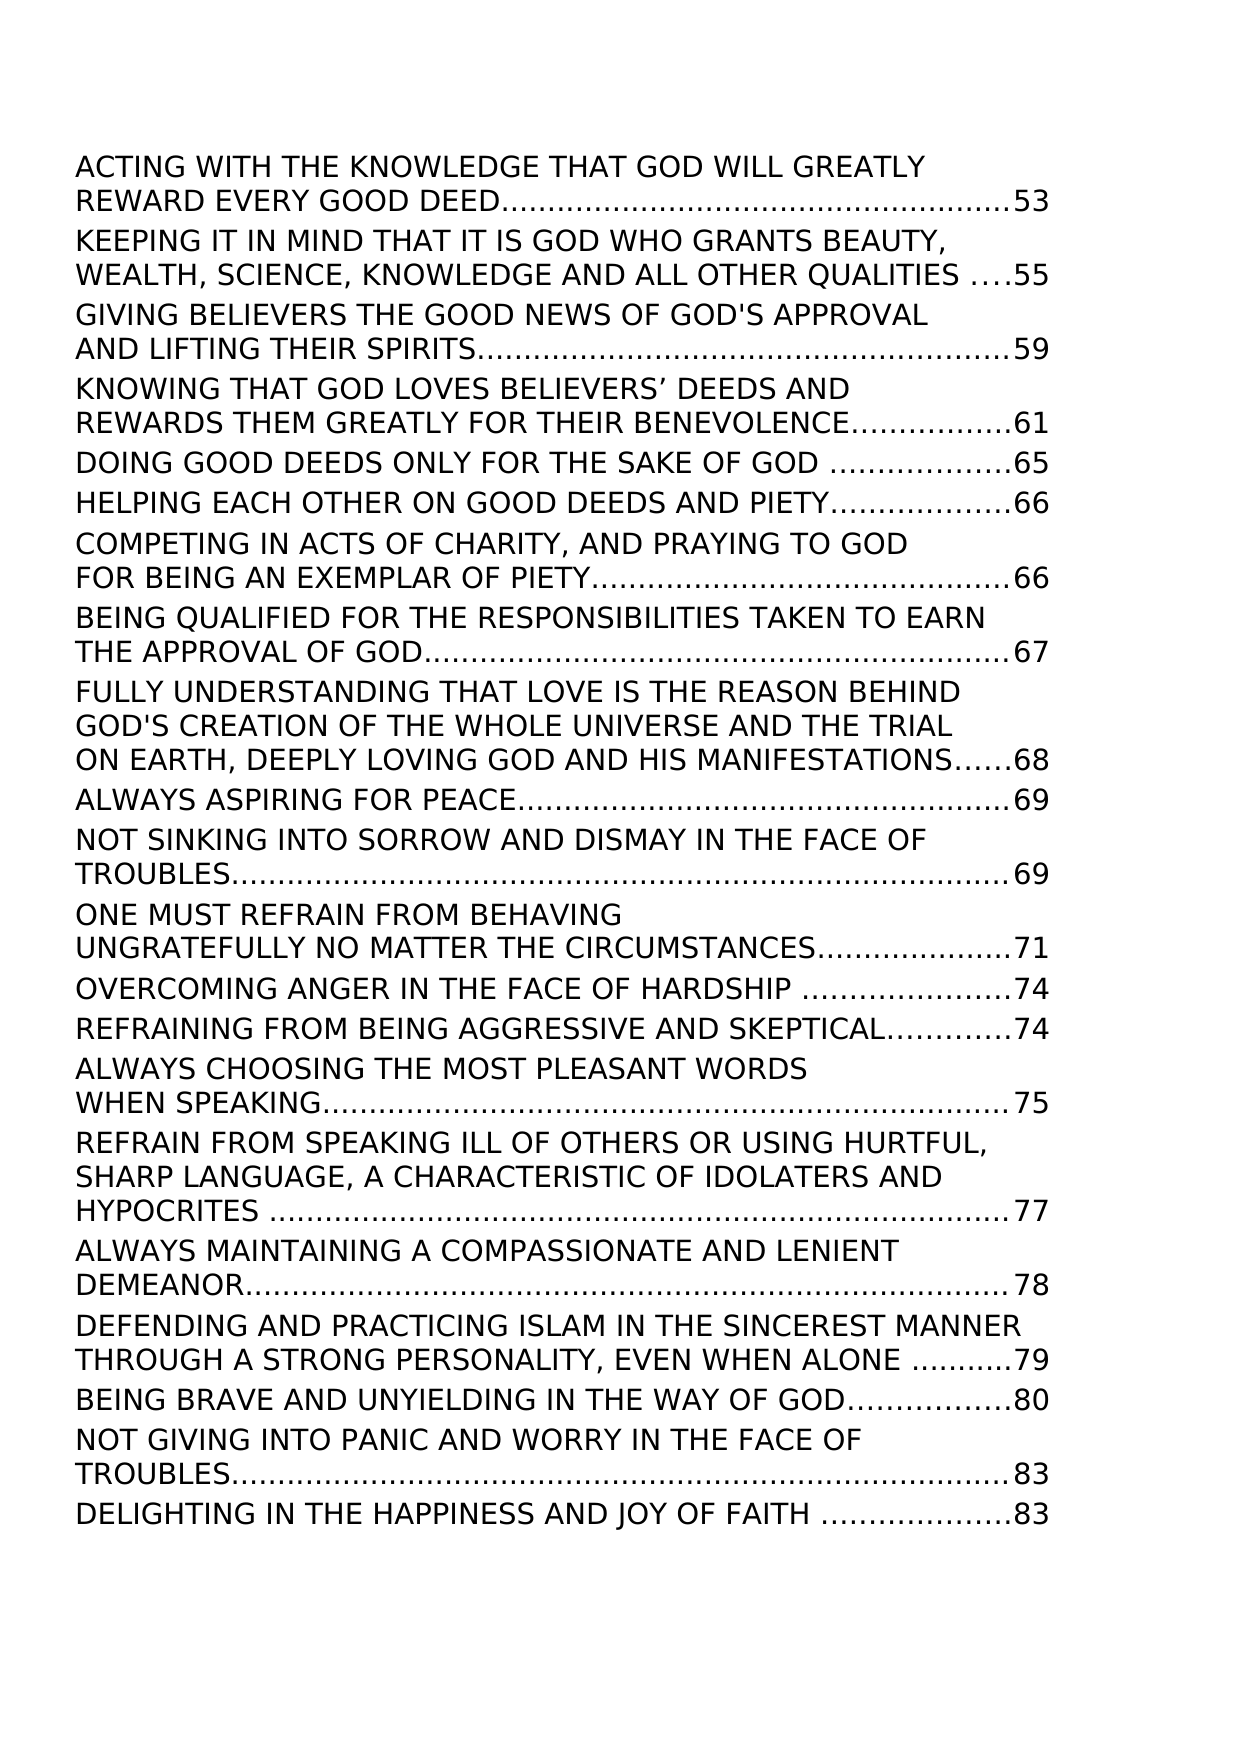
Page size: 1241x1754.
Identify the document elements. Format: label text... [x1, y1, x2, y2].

subtitle FULLY UNDERSTANDING THAT LOVE IS THE REASON BEHIND GOD'S CREATION OF THE WHOLE UNIVERSE AND THE TRIAL ON EARTH, DEEPLY LOVING GOD AND HIS MANIFESTATIONS 68 [75, 675, 1165, 777]
subtitle REFRAINING FROM BEING AGGRESSIVE AND SKEPTICAL 74 [75, 1012, 1165, 1046]
subtitle GIVING BELIEVERS THE GOOD NEWS OF GOD'S APPROVAL AND LIFTING THEIR SPIRITS 59 [75, 298, 1165, 366]
subtitle ALWAYS MAINTAINING A COMPASSIONATE AND LENIENT DEMEANOR 78 [75, 1235, 1165, 1303]
subtitle OVERCOMING ANGER IN THE FACE OF HARDSHIP 74 [75, 972, 1165, 1006]
subtitle HELPING EACH OTHER ON GOOD DEEDS AND PIETY 66 [75, 487, 1165, 521]
subtitle ALWAYS ASPIRING FOR PEACE 69 [75, 783, 1165, 817]
subtitle NOT GIVING INTO PANIC AND WORRY IN THE FACE OF TROUBLES 83 [75, 1423, 1165, 1491]
subtitle KNOWING THAT GOD LOVES BELIEVERS’ DEEDS AND REWARDS THEM GREATLY FOR THEIR BENEVOLENCE 61 [75, 372, 1165, 440]
subtitle BEING BRAVE AND UNYIELDING IN THE WAY OF GOD 80 [75, 1383, 1165, 1417]
subtitle BEING QUALIFIED FOR THE RESPONSIBILITIES TAKEN TO EARN THE APPROVAL OF GOD 67 [75, 601, 1165, 669]
subtitle ALWAYS CHOOSING THE MOST PLEASANT WORDS WHEN SPEAKING 75 [75, 1052, 1165, 1120]
subtitle REFRAIN FROM SPEAKING ILL OF OTHERS OR USING HURTFUL, SHARP LANGUAGE, A CHARACTERISTIC OF IDOLATERS AND HYPOCRITES 77 [75, 1127, 1165, 1228]
subtitle KEEPING IT IN MIND THAT IT IS GOD WHO GRANTS BEAUTY, WEALTH, SCIENCE, KNOWLEDGE AND ALL OTHER QUALITIES 55 [75, 224, 1165, 292]
subtitle DEFENDING AND PRACTICING ISLAM IN THE SINCEREST MANNER THROUGH A STRONG PERSONALITY, EVEN WHEN ALONE 79 [75, 1309, 1165, 1377]
subtitle DELIGHTING IN THE HAPPINESS AND JOY OF FAITH 83 [75, 1497, 1165, 1531]
subtitle ONE MUST REFRAIN FROM BEHAVING UNGRATEFULLY NO MATTER THE CIRCUMSTANCES 71 [75, 898, 1165, 966]
subtitle ACTING WITH THE KNOWLEDGE THAT GOD WILL GREATLY REWARD EVERY GOOD DEED 53 [75, 150, 1165, 218]
subtitle COMPETING IN ACTS OF CHARITY, AND PRAYING TO GOD FOR BEING AN EXEMPLAR OF PIETY 66 [75, 527, 1165, 595]
subtitle NOT SINKING INTO SORROW AND DISMAY IN THE FACE OF TROUBLES 69 [75, 824, 1165, 892]
subtitle DOING GOOD DEEDS ONLY FOR THE SAKE OF GOD 65 [75, 447, 1165, 481]
